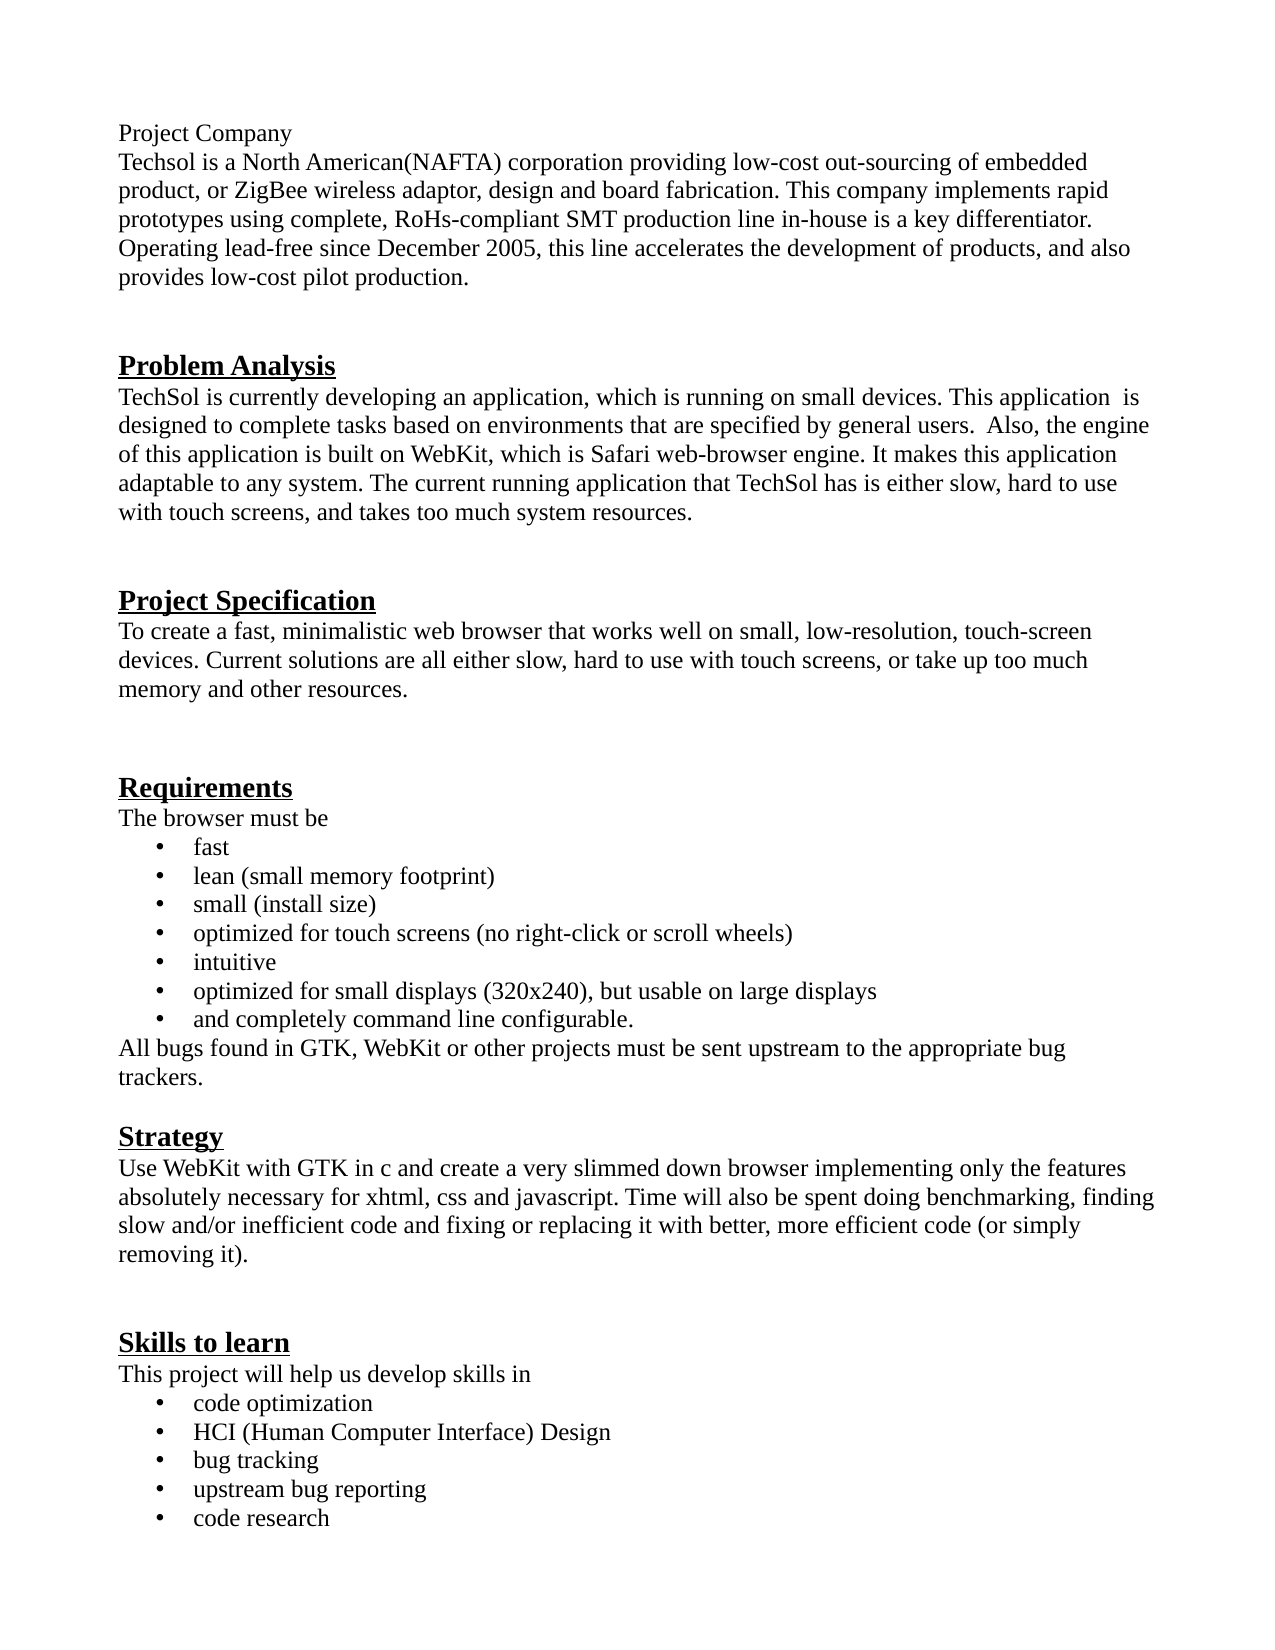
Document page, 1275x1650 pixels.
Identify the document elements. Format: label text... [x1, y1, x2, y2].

list small (install size) [156, 889, 1157, 918]
text Techsol is a North American(NAFTA) corporation providing low-cost out-sourcing of embedded product, or ZigBee wireless adaptor, design and board fabrication. This company implements rapid prototypes using complete, RoHs-compliant SMT production line in-house is a key differentiator. Operating lead-free since December 2005, this line accelerates the development of products, and also provides low-cost pilot production. [118, 147, 1157, 291]
text Requirements [118, 770, 1157, 803]
text To create a fast, minimalistic web browser that works well on small, low-resolution, touch-screen devices. Current solutions are all either slow, hard to use with touch screens, or take up too much memory and other resources. [118, 616, 1157, 703]
list upstream bug reporting [156, 1474, 1157, 1503]
text Project Company [118, 118, 1157, 147]
list code research [156, 1503, 1157, 1532]
text Skills to learn [118, 1326, 1157, 1359]
list optimized for touch screens (no right-click or scroll wheels) [156, 918, 1157, 947]
text Use WebKit with GTK in c and create a very slimmed down browser implementing only the features absolutely necessary for xhtml, css and javascript. Time will also be spent doing benchmarking, finding slow and/or inefficient code and fixing or replacing it with better, more efficient code (or simply removing it). [118, 1153, 1157, 1268]
list code optimization [156, 1388, 1157, 1417]
list optimized for small displays (320x240), but usable on large displays [156, 976, 1157, 1004]
list lean (small memory footprint) [156, 861, 1157, 889]
list fast [156, 832, 1157, 861]
text The browser must be [118, 803, 1157, 832]
list HCI (Human Computer Interface) Design [156, 1417, 1157, 1445]
text TechSol is currently developing an application, which is running on small devices. This application is designed to complete tasks based on environments that are specified by general users. Also, the engine of this application is built on WebKit, which is Safari web-browser engine. It makes this application adaptable to any system. The current running application that TechSol has is either slow, hard to use with touch screens, and takes too much system resources. [118, 382, 1157, 525]
text All bugs found in GTK, WebKit or other projects must be sent upstream to the appropriate bug trackers. [118, 1033, 1157, 1091]
text Strategy [118, 1119, 1157, 1153]
text Problem Analysis [118, 348, 1157, 382]
list bug tracking [156, 1445, 1157, 1474]
list intuitive [156, 947, 1157, 976]
text Project Specification [118, 583, 1157, 616]
text This project will help us develop skills in [118, 1359, 1157, 1388]
list and completely command line configurable. [156, 1004, 1157, 1033]
